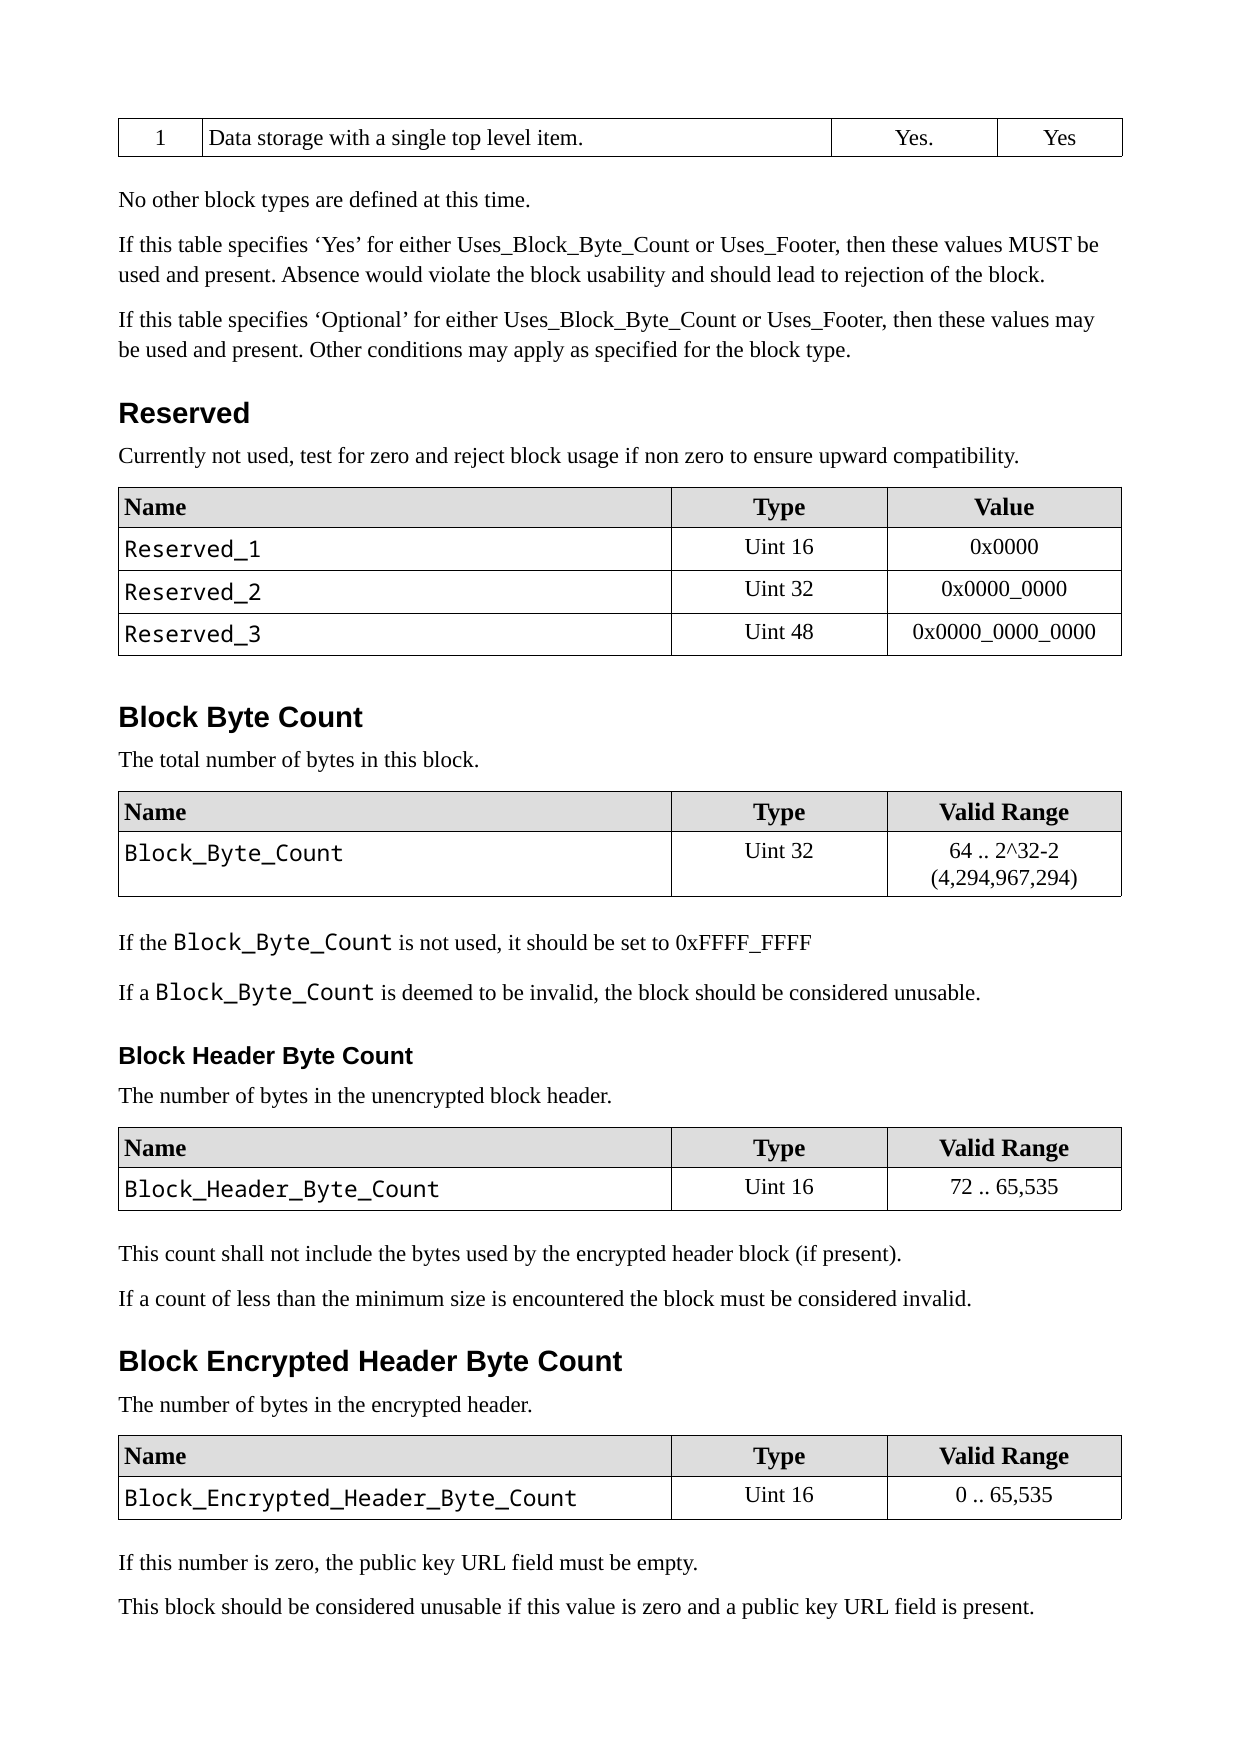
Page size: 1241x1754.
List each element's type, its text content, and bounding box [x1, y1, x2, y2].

table_header Valid Range [888, 792, 1121, 831]
table_cell Block_Byte_Count [119, 832, 671, 896]
table_cell Reserved_1 [119, 528, 671, 570]
table_header Valid Range [888, 1128, 1121, 1167]
table_header Name [119, 1436, 671, 1476]
table_cell Uint 32 [672, 571, 887, 612]
text If the Block_Byte_Count is not used, it should be set to 0xFFFF_FFFF [118, 926, 1122, 957]
subtitle Block Header Byte Count [118, 1041, 1122, 1070]
text If this table specifies ‘Yes’ for either Uses_Block_Byte_Count or Uses_Footer, then these values MUST be used and present. Absence would violate the block usability and should lead to rejection of the block. [118, 231, 1122, 287]
text The number of bytes in the unencrypted block header. [118, 1082, 1122, 1108]
table_header Value [888, 488, 1121, 527]
table_cell 0x0000_0000_0000 [888, 614, 1121, 655]
table_cell Uint 48 [672, 614, 887, 655]
subtitle Block Encrypted Header Byte Count [118, 1344, 1122, 1378]
table_header Type [672, 488, 887, 527]
table_header Name [119, 488, 671, 527]
text If this table specifies ‘Optional’ for either Uses_Block_Byte_Count or Uses_Footer, then these values may be used and present. Other conditions may apply as specified for the block type. [118, 306, 1122, 362]
table_cell Yes. [832, 119, 997, 156]
table_cell Yes [998, 119, 1122, 156]
table_header Type [672, 1436, 887, 1476]
table_cell Uint 16 [672, 528, 887, 570]
text The number of bytes in the encrypted header. [118, 1391, 1122, 1417]
table_cell Block_Header_Byte_Count [119, 1168, 671, 1210]
text This block should be considered unusable if this value is zero and a public key URL field is present. [118, 1593, 1122, 1620]
table_header Type [672, 1128, 887, 1167]
table_header Name [119, 792, 671, 831]
text Currently not used, test for zero and reject block usage if non zero to ensure upward compatibility. [118, 442, 1122, 468]
text If a Block_Byte_Count is deemed to be invalid, the block should be considered unusable. [118, 976, 1122, 1007]
table_cell Reserved_3 [119, 614, 671, 655]
text No other block types are defined at this time. [118, 186, 1122, 212]
table_cell 64 .. 2^32-2 (4,294,967,294) [888, 832, 1121, 896]
table_header Name [119, 1128, 671, 1167]
table_cell 72 .. 65,535 [888, 1168, 1121, 1210]
table_cell Uint 32 [672, 832, 887, 896]
table_cell Uint 16 [672, 1477, 887, 1518]
table_cell Block_Encrypted_Header_Byte_Count [119, 1477, 671, 1518]
text This count shall not include the bytes used by the encrypted header block (if present). [118, 1240, 1122, 1267]
text If this number is zero, the public key URL field must be empty. [118, 1549, 1122, 1575]
text The total number of bytes in this block. [118, 746, 1122, 773]
subtitle Reserved [118, 396, 1122, 429]
table_cell Data storage with a single top level item. [203, 119, 831, 156]
text If a count of less than the minimum size is encountered the block must be considered invalid. [118, 1285, 1122, 1311]
table_header Valid Range [888, 1436, 1121, 1476]
table_cell 1 [119, 119, 202, 156]
table_header Type [672, 792, 887, 831]
table_cell 0x0000_0000 [888, 571, 1121, 612]
table_cell Uint 16 [672, 1168, 887, 1210]
table_cell Reserved_2 [119, 571, 671, 612]
table_cell 0 .. 65,535 [888, 1477, 1121, 1518]
table_cell 0x0000 [888, 528, 1121, 570]
subtitle Block Byte Count [118, 700, 1122, 734]
